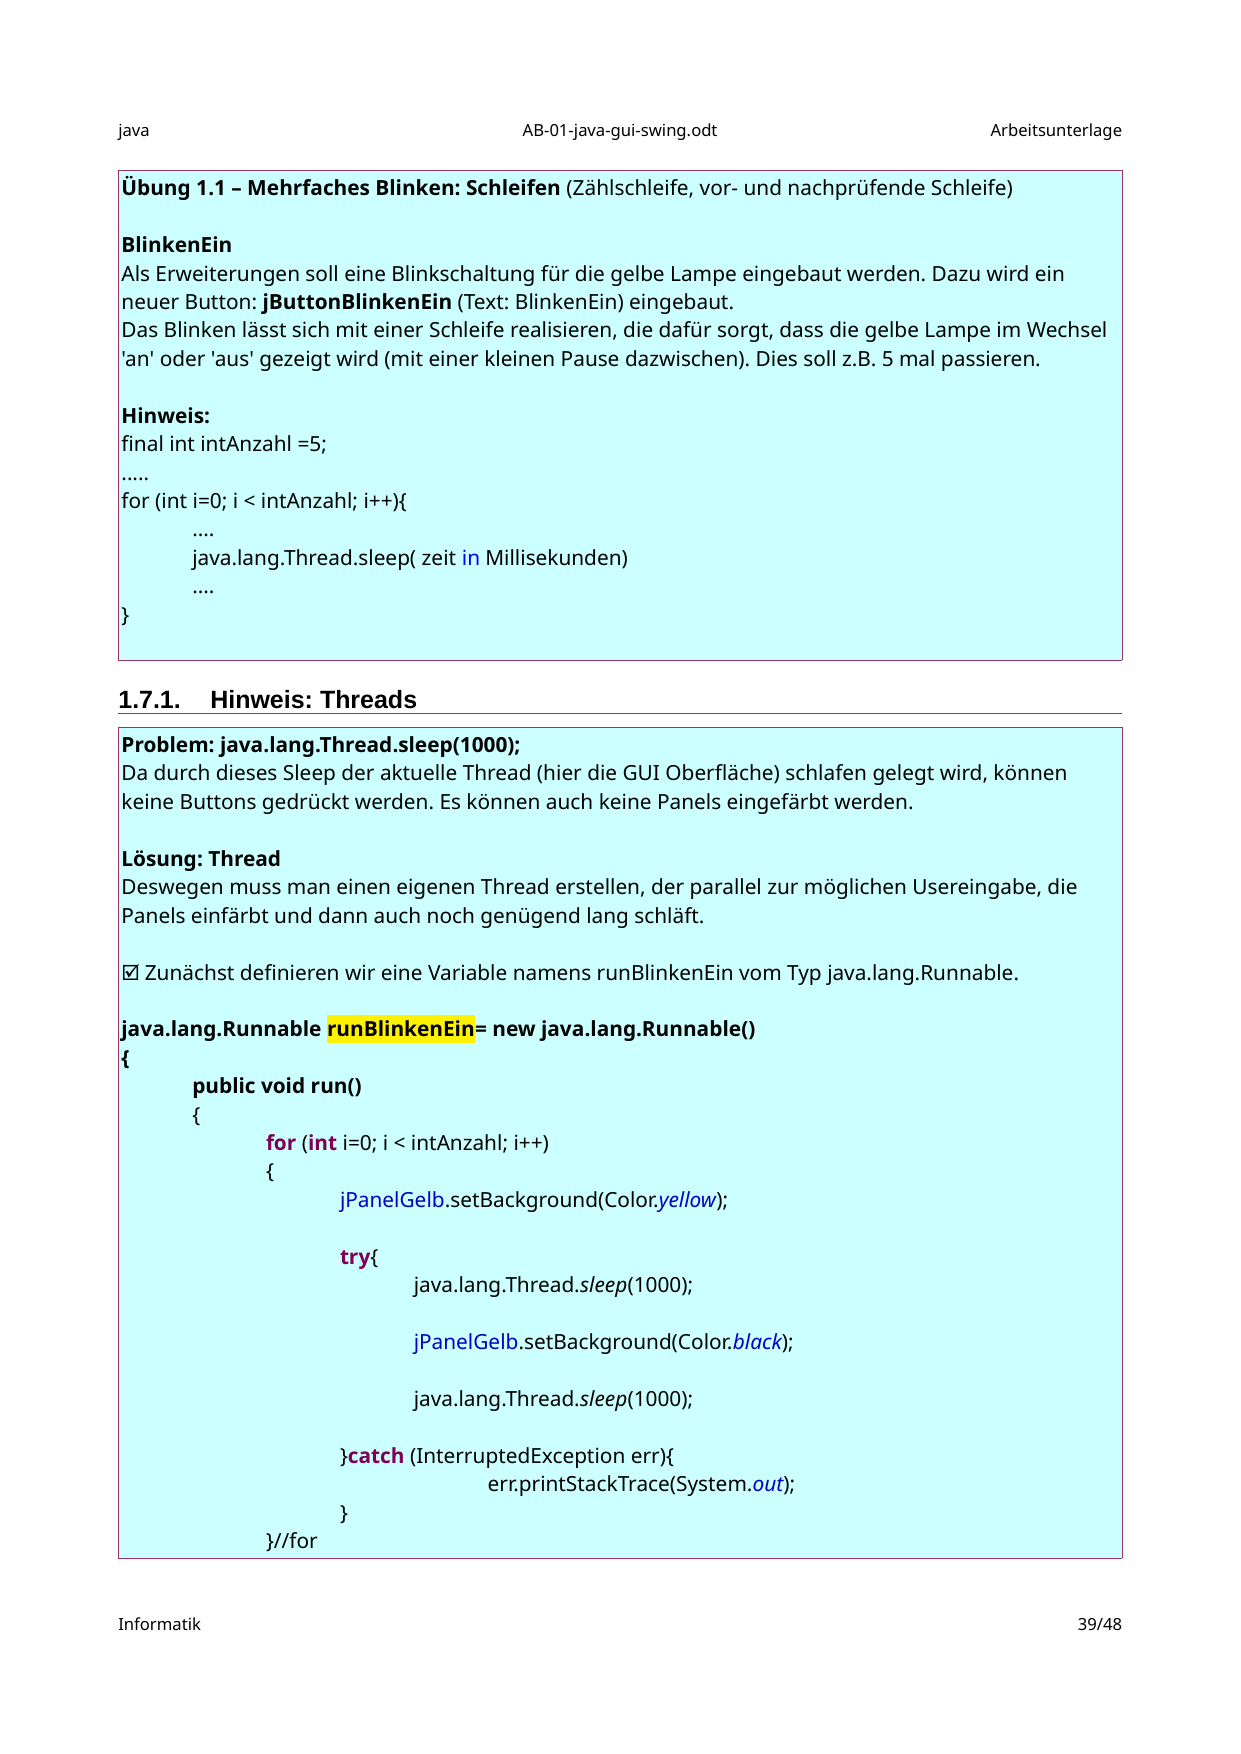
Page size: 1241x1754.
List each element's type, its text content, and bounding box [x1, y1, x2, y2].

text } [119, 1495, 1122, 1523]
text { [119, 1154, 1122, 1182]
text Das Blinken lässt sich mit einer Schleife realisieren, die dafür sorgt, dass die gelbe Lampe im Wechsel 'an' oder 'aus' gezeigt wird (mit einer kleinen Pause dazwischen). Dies soll z.B. 5 mal passieren. [119, 312, 1122, 369]
text public void run() [119, 1068, 1122, 1097]
text for (int i=0; i < intAnzahl; i++){ .... java.lang.Thread.sleep( zeit in Millisekunden) .... } [119, 483, 1122, 625]
text Deswegen muss man einen eigenen Thread erstellen, der parallel zur möglichen Usereingabe, die Panels einfärbt und dann auch noch genügend lang schläft. [119, 869, 1122, 926]
text java.lang.Runnable runBlinkenEin= new java.lang.Runnable() [119, 1011, 1122, 1040]
subtitle Hinweis: Threads [118, 685, 1122, 713]
text final int intAnzahl =5; ..... [119, 426, 1122, 483]
text Problem: java.lang.Thread.sleep(1000); [119, 728, 1122, 756]
text Da durch dieses Sleep der aktuelle Thread (hier die GUI Oberfläche) schlafen gelegt wird, können keine Buttons gedrückt werden. Es können auch keine Panels eingefärbt werden. [119, 756, 1122, 812]
text try{ [119, 1239, 1122, 1267]
text jPanelGelb.setBackground(Color.yellow); [119, 1182, 1122, 1211]
text BlinkenEin Als Erweiterungen soll eine Blinkschaltung für die gelbe Lampe eingebaut werden. Dazu wird ein neuer Button: jButtonBlinkenEin (Text: BlinkenEin) eingebaut. [119, 227, 1122, 312]
list Zunächst definieren wir eine Variable namens runBlinkenEin vom Typ java.lang.Runnable. [119, 954, 1122, 983]
text err.printStackTrace(System.out); [119, 1466, 1122, 1495]
text for (int i=0; i < intAnzahl; i++) [119, 1125, 1122, 1154]
text Lösung: Thread [119, 841, 1122, 869]
text }//for [119, 1523, 1122, 1558]
text jPanelGelb.setBackground(Color.black); [119, 1324, 1122, 1353]
text { [119, 1097, 1122, 1125]
text { [119, 1040, 1122, 1068]
text java.lang.Thread.sleep(1000); [119, 1267, 1122, 1296]
text java.lang.Thread.sleep(1000); [119, 1381, 1122, 1409]
text Hinweis: [119, 398, 1122, 426]
text }catch (InterruptedException err){ [119, 1438, 1122, 1466]
text Übung 1.1 – Mehrfaches Blinken: Schleifen (Zählschleife, vor- und nachprüfende Schleife) [119, 171, 1122, 199]
